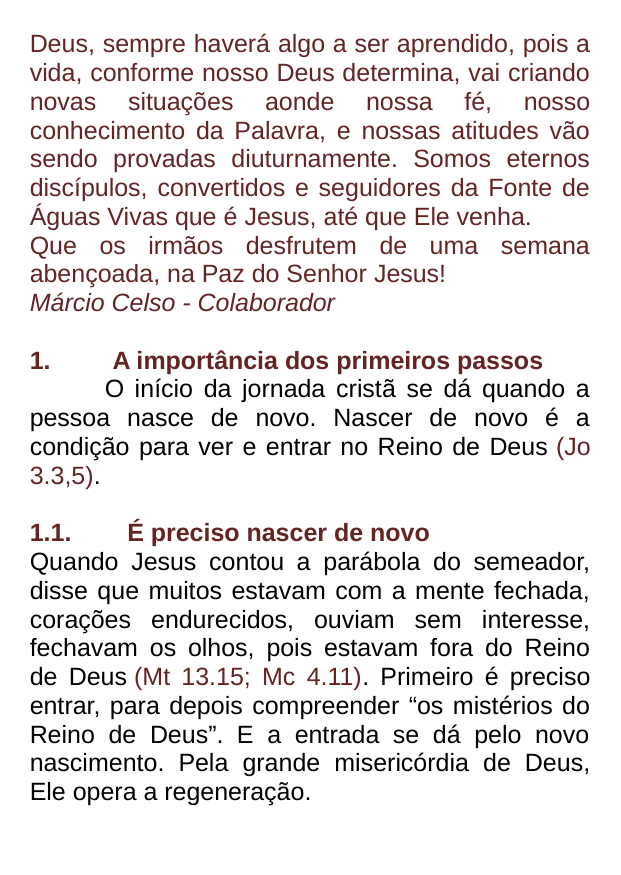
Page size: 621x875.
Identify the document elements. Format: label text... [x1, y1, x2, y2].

text O início da jornada cristã se dá quando a pessoa nasce de novo. Nascer de novo é a condição para ver e entrar no Reino de Deus (Jo 3.3,5). [29, 374, 591, 489]
text Que os irmãos desfrutem de uma semana abençoada, na Paz do Senhor Jesus! [29, 231, 591, 288]
text 1.1. É preciso nascer de novo [29, 518, 591, 547]
text Deus, sempre haverá algo a ser aprendido, pois a vida, conforme nosso Deus determina, vai criando novas situações aonde nossa fé, nosso conhecimento da Palavra, e nossas atitudes vão sendo provadas diuturnamente. Somos eternos discípulos, convertidos e seguidores da Fonte de Águas Vivas que é Jesus, até que Ele venha. [29, 29, 591, 231]
text Márcio Celso - Colaborador [29, 288, 591, 317]
text 1. A importância dos primeiros passos [29, 346, 591, 374]
text Quando Jesus contou a parábola do semeador, disse que muitos estavam com a mente fechada, corações endurecidos, ouviam sem interesse, fechavam os olhos, pois estavam fora do Reino de Deus (Mt 13.15; Mc 4.11). Primeiro é preciso entrar, para depois compreender “os mistérios do Reino de Deus”. E a entrada se dá pelo novo nascimento. Pela grande misericórdia de Deus, Ele opera a regeneração. [29, 547, 591, 806]
